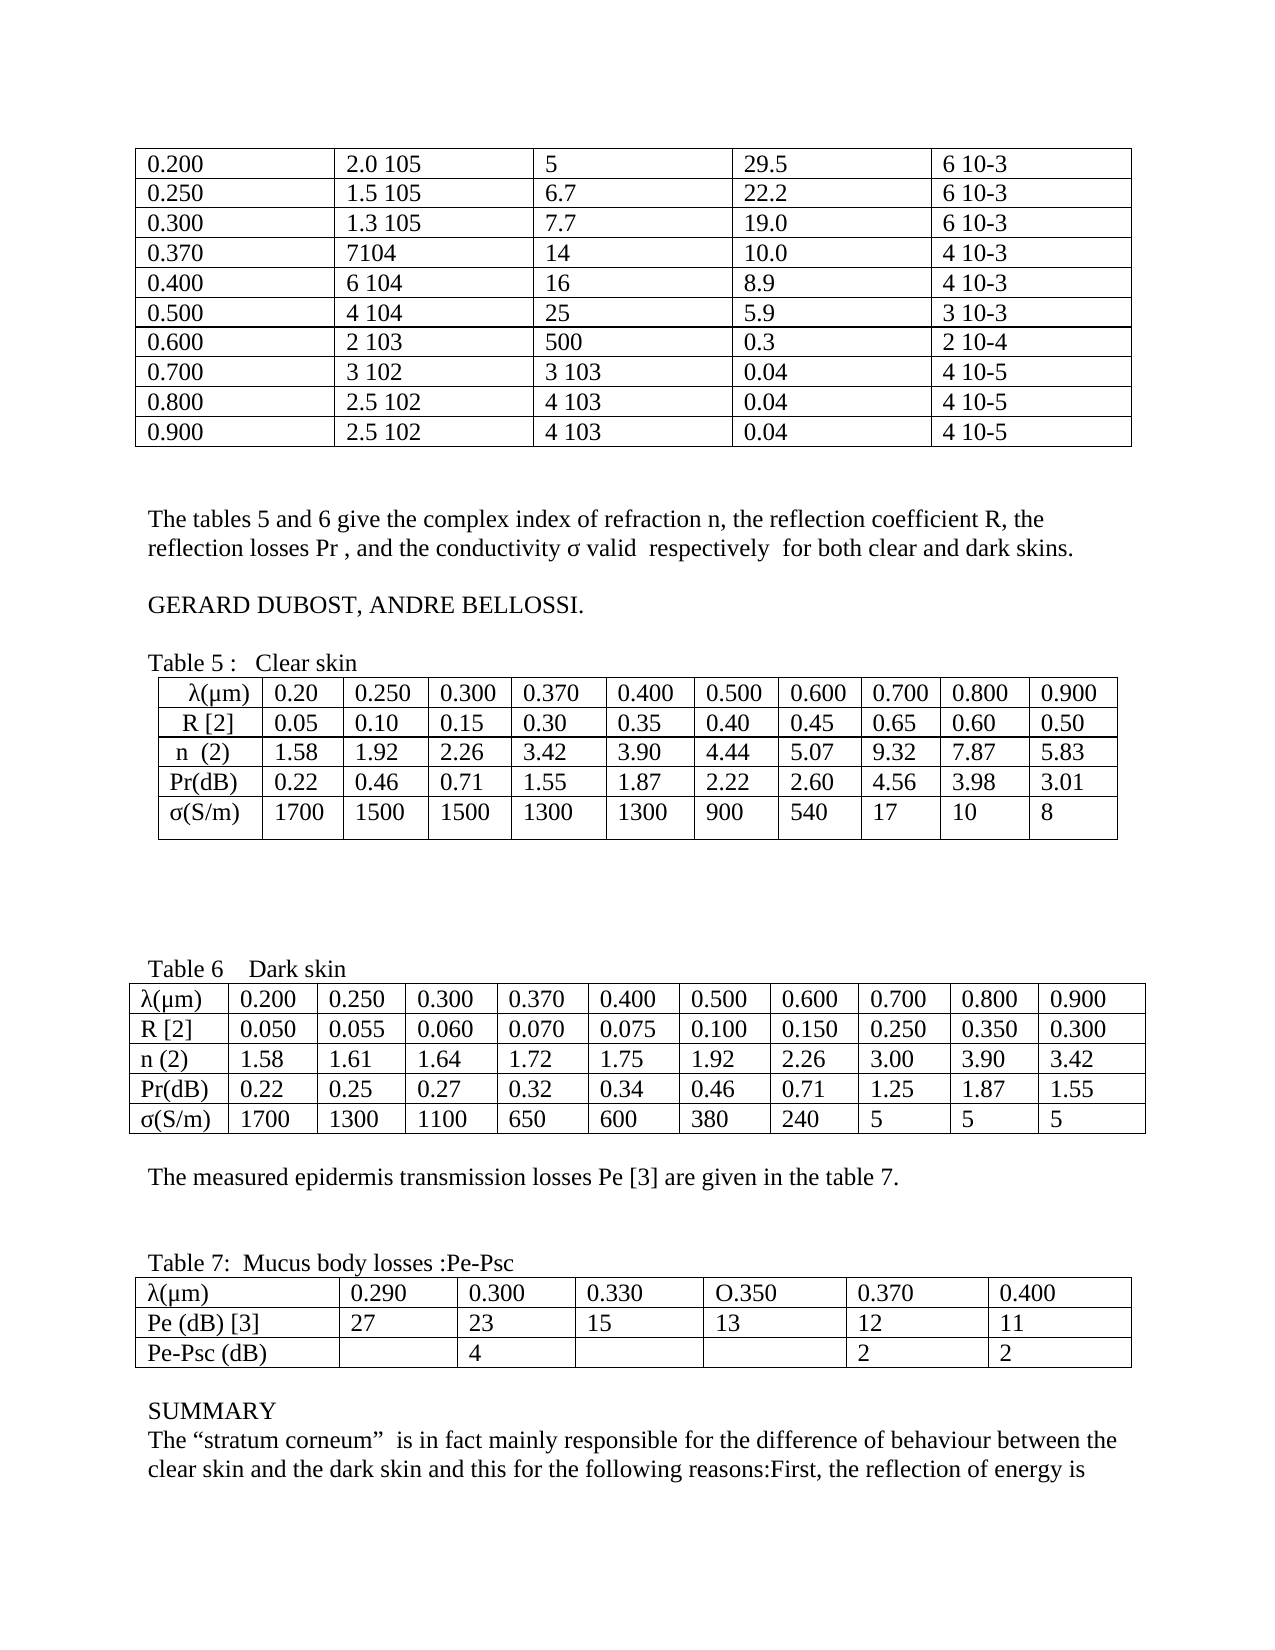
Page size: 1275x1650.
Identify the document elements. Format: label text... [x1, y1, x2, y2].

table_cell 0.27 [406, 1074, 497, 1103]
table_cell 1.72 [498, 1044, 588, 1073]
table_cell 240 [771, 1104, 858, 1132]
table_cell 14 [534, 238, 732, 267]
table_cell 5.83 [1030, 738, 1117, 766]
table_cell 0.04 [733, 387, 931, 416]
table_header 0.330 [576, 1278, 703, 1307]
table_cell 0.050 [229, 1014, 317, 1043]
table_cell 1.55 [1039, 1074, 1145, 1103]
table_header 0.400 [989, 1278, 1131, 1307]
table_cell 9.32 [862, 738, 940, 766]
table_cell 1.92 [680, 1044, 770, 1073]
table_header 0.700 [859, 984, 950, 1013]
table_cell 2.0 105 [335, 149, 533, 177]
table_header 0.500 [695, 678, 778, 707]
table_cell 4 10-3 [932, 268, 1131, 297]
table_header 0.400 [607, 678, 694, 707]
table_cell 12 [847, 1308, 988, 1337]
table_cell 1.75 [589, 1044, 679, 1073]
table_header 0.800 [951, 984, 1038, 1013]
table_cell σ(S/m) [159, 797, 262, 838]
table_cell 3.98 [941, 767, 1029, 796]
table_cell [704, 1338, 846, 1367]
table_cell 1.87 [951, 1074, 1038, 1103]
table_cell 0.25 [318, 1074, 405, 1103]
table_cell 4 10-5 [932, 417, 1131, 446]
text SUMMARY [148, 1396, 1127, 1425]
table_cell 0.200 [136, 149, 334, 177]
table_header 0.370 [847, 1278, 988, 1307]
table_header 0.300 [458, 1278, 575, 1307]
table_cell 6 10-3 [932, 208, 1131, 237]
table_cell 3.42 [512, 738, 606, 766]
table_cell 6.7 [534, 179, 732, 207]
table_cell 3.00 [859, 1044, 950, 1073]
table_cell 4 103 [534, 417, 732, 446]
table_header 0.500 [680, 984, 770, 1013]
table_cell 3 102 [335, 357, 533, 386]
table_cell 0.300 [136, 208, 334, 237]
table_cell 380 [680, 1104, 770, 1132]
table_cell 0.060 [406, 1014, 497, 1043]
table_cell 0.10 [344, 708, 428, 736]
table_cell 3 103 [534, 357, 732, 386]
table_cell 7104 [335, 238, 533, 267]
table_cell 2 10-4 [932, 328, 1131, 356]
table_cell 0.05 [263, 708, 343, 736]
table_cell 0.400 [136, 268, 334, 297]
table_cell 1.92 [344, 738, 428, 766]
table_cell 5 [1039, 1104, 1145, 1132]
table_cell 13 [704, 1308, 846, 1337]
table_header 0.300 [429, 678, 511, 707]
table_cell 2 [847, 1338, 988, 1367]
table_cell 3.90 [607, 738, 694, 766]
table_cell 1300 [607, 797, 694, 838]
table_cell 7.87 [941, 738, 1029, 766]
table_cell Pe (dB) [3] [136, 1308, 339, 1337]
table_cell 2.26 [429, 738, 511, 766]
table_cell 1100 [406, 1104, 497, 1132]
table_cell 0.370 [136, 238, 334, 267]
table_cell 2.26 [771, 1044, 858, 1073]
table_cell σ(S/m) [130, 1104, 228, 1132]
table_header 0.200 [229, 984, 317, 1013]
table_cell 0.250 [859, 1014, 950, 1043]
table_header 0.600 [771, 984, 858, 1013]
table_cell 0.71 [429, 767, 511, 796]
table_cell 16 [534, 268, 732, 297]
table_cell 0.65 [862, 708, 940, 736]
table_cell 0.070 [498, 1014, 588, 1043]
table_header 0.250 [344, 678, 428, 707]
table_cell 1300 [512, 797, 606, 838]
table_header 0.700 [862, 678, 940, 707]
table_cell [576, 1338, 703, 1367]
table_header 0.800 [941, 678, 1029, 707]
table_cell 540 [779, 797, 861, 838]
table_cell 3 10-3 [932, 298, 1131, 326]
table_cell 11 [989, 1308, 1131, 1337]
table_cell 1500 [429, 797, 511, 838]
table_cell 1.58 [263, 738, 343, 766]
text The tables 5 and 6 give the complex index of refraction n, the reflection coefficient R, the reflection losses Pr , and the conductivity σ valid respectively for both clear and dark skins. [148, 504, 1127, 562]
table_header λ(μm) [130, 984, 228, 1013]
table_cell 15 [576, 1308, 703, 1337]
table_cell 3.01 [1030, 767, 1117, 796]
table_cell 0.40 [695, 708, 778, 736]
table_cell 0.60 [941, 708, 1029, 736]
table_cell 0.055 [318, 1014, 405, 1043]
text The measured epidermis transmission losses Pe [3] are given in the table 7. [148, 1162, 1127, 1191]
table_header 0.370 [512, 678, 606, 707]
table_header O.350 [704, 1278, 846, 1307]
table_cell 0.15 [429, 708, 511, 736]
table_cell 0.150 [771, 1014, 858, 1043]
table_cell n (2) [159, 738, 262, 766]
table_cell 0.50 [1030, 708, 1117, 736]
table_cell 4 104 [335, 298, 533, 326]
table_cell 3.90 [951, 1044, 1038, 1073]
text GERARD DUBOST, ANDRE BELLOSSI. [148, 590, 1127, 619]
table_cell 0.04 [733, 417, 931, 446]
table_cell 0.22 [263, 767, 343, 796]
table_cell 19.0 [733, 208, 931, 237]
table_cell 1.3 105 [335, 208, 533, 237]
table_cell [340, 1338, 457, 1367]
table_header 0.250 [318, 984, 405, 1013]
table_cell 1.64 [406, 1044, 497, 1073]
table_cell 2.22 [695, 767, 778, 796]
table_cell 0.900 [136, 417, 334, 446]
table_cell 1.61 [318, 1044, 405, 1073]
table_cell 0.46 [680, 1074, 770, 1103]
table_cell 1700 [229, 1104, 317, 1132]
table_cell 5.07 [779, 738, 861, 766]
table_cell 22.2 [733, 179, 931, 207]
table_cell 1500 [344, 797, 428, 838]
table_header λ(μm) [159, 678, 262, 707]
table_cell 4.44 [695, 738, 778, 766]
text Table 7: Mucus body losses :Pe-Psc [148, 1248, 1127, 1277]
table_cell Pe-Psc (dB) [136, 1338, 339, 1367]
table_cell 2.5 102 [335, 417, 533, 446]
table_cell R [2] [159, 708, 262, 736]
table_header 0.900 [1039, 984, 1145, 1013]
table_header 0.300 [406, 984, 497, 1013]
table_cell 600 [589, 1104, 679, 1132]
table_cell 1.5 105 [335, 179, 533, 207]
table_cell 500 [534, 328, 732, 356]
table_cell 4 10-5 [932, 387, 1131, 416]
table_cell 4 10-5 [932, 357, 1131, 386]
table_cell 4 [458, 1338, 575, 1367]
table_cell R [2] [130, 1014, 228, 1043]
table_cell 7.7 [534, 208, 732, 237]
table_cell 0.71 [771, 1074, 858, 1103]
table_cell 0.04 [733, 357, 931, 386]
table_cell 5.9 [733, 298, 931, 326]
table_cell 1300 [318, 1104, 405, 1132]
table_cell 10.0 [733, 238, 931, 267]
table_cell 0.700 [136, 357, 334, 386]
table_cell 0.45 [779, 708, 861, 736]
table_cell 4.56 [862, 767, 940, 796]
table_cell 29.5 [733, 149, 931, 177]
table_cell Pr(dB) [130, 1074, 228, 1103]
table_cell 27 [340, 1308, 457, 1337]
table_header 0.600 [779, 678, 861, 707]
table_cell 0.100 [680, 1014, 770, 1043]
table_cell 0.34 [589, 1074, 679, 1103]
table_cell 1.55 [512, 767, 606, 796]
table_cell 0.350 [951, 1014, 1038, 1043]
table_cell n (2) [130, 1044, 228, 1073]
table_cell 2 103 [335, 328, 533, 356]
table_cell 0.46 [344, 767, 428, 796]
table_cell 2 [989, 1338, 1131, 1367]
table_cell 5 [859, 1104, 950, 1132]
table_cell 0.300 [1039, 1014, 1145, 1043]
table_cell 0.600 [136, 328, 334, 356]
table_cell 1700 [263, 797, 343, 838]
table_cell Pr(dB) [159, 767, 262, 796]
table_cell 0.800 [136, 387, 334, 416]
table_cell 0.30 [512, 708, 606, 736]
table_cell 4 103 [534, 387, 732, 416]
table_cell 10 [941, 797, 1029, 838]
table_cell 17 [862, 797, 940, 838]
table_cell 8.9 [733, 268, 931, 297]
table_cell 1.25 [859, 1074, 950, 1103]
text Table 5 : Clear skin [148, 648, 1127, 677]
table_cell 6 10-3 [932, 149, 1131, 177]
table_cell 5 [534, 149, 732, 177]
table_cell 25 [534, 298, 732, 326]
text The “stratum corneum” is in fact mainly responsible for the difference of behaviour between the clear skin and the dark skin and this for the following reasons:First, the reflection of energy is [148, 1425, 1127, 1483]
table_header λ(μm) [136, 1278, 339, 1307]
table_cell 2.60 [779, 767, 861, 796]
table_cell 6 104 [335, 268, 533, 297]
table_cell 3.42 [1039, 1044, 1145, 1073]
table_header 0.20 [263, 678, 343, 707]
table_cell 0.22 [229, 1074, 317, 1103]
table_cell 650 [498, 1104, 588, 1132]
table_cell 23 [458, 1308, 575, 1337]
table_cell 5 [951, 1104, 1038, 1132]
table_cell 0.35 [607, 708, 694, 736]
table_cell 6 10-3 [932, 179, 1131, 207]
table_cell 0.3 [733, 328, 931, 356]
table_header 0.900 [1030, 678, 1117, 707]
table_header 0.400 [589, 984, 679, 1013]
table_cell 0.32 [498, 1074, 588, 1103]
table_cell 1.87 [607, 767, 694, 796]
text Table 6 Dark skin [148, 954, 1127, 983]
table_cell 0.075 [589, 1014, 679, 1043]
table_cell 2.5 102 [335, 387, 533, 416]
table_header 0.370 [498, 984, 588, 1013]
table_cell 900 [695, 797, 778, 838]
table_cell 1.58 [229, 1044, 317, 1073]
table_cell 4 10-3 [932, 238, 1131, 267]
table_header 0.290 [340, 1278, 457, 1307]
table_cell 8 [1030, 797, 1117, 838]
table_cell 0.500 [136, 298, 334, 326]
table_cell 0.250 [136, 179, 334, 207]
